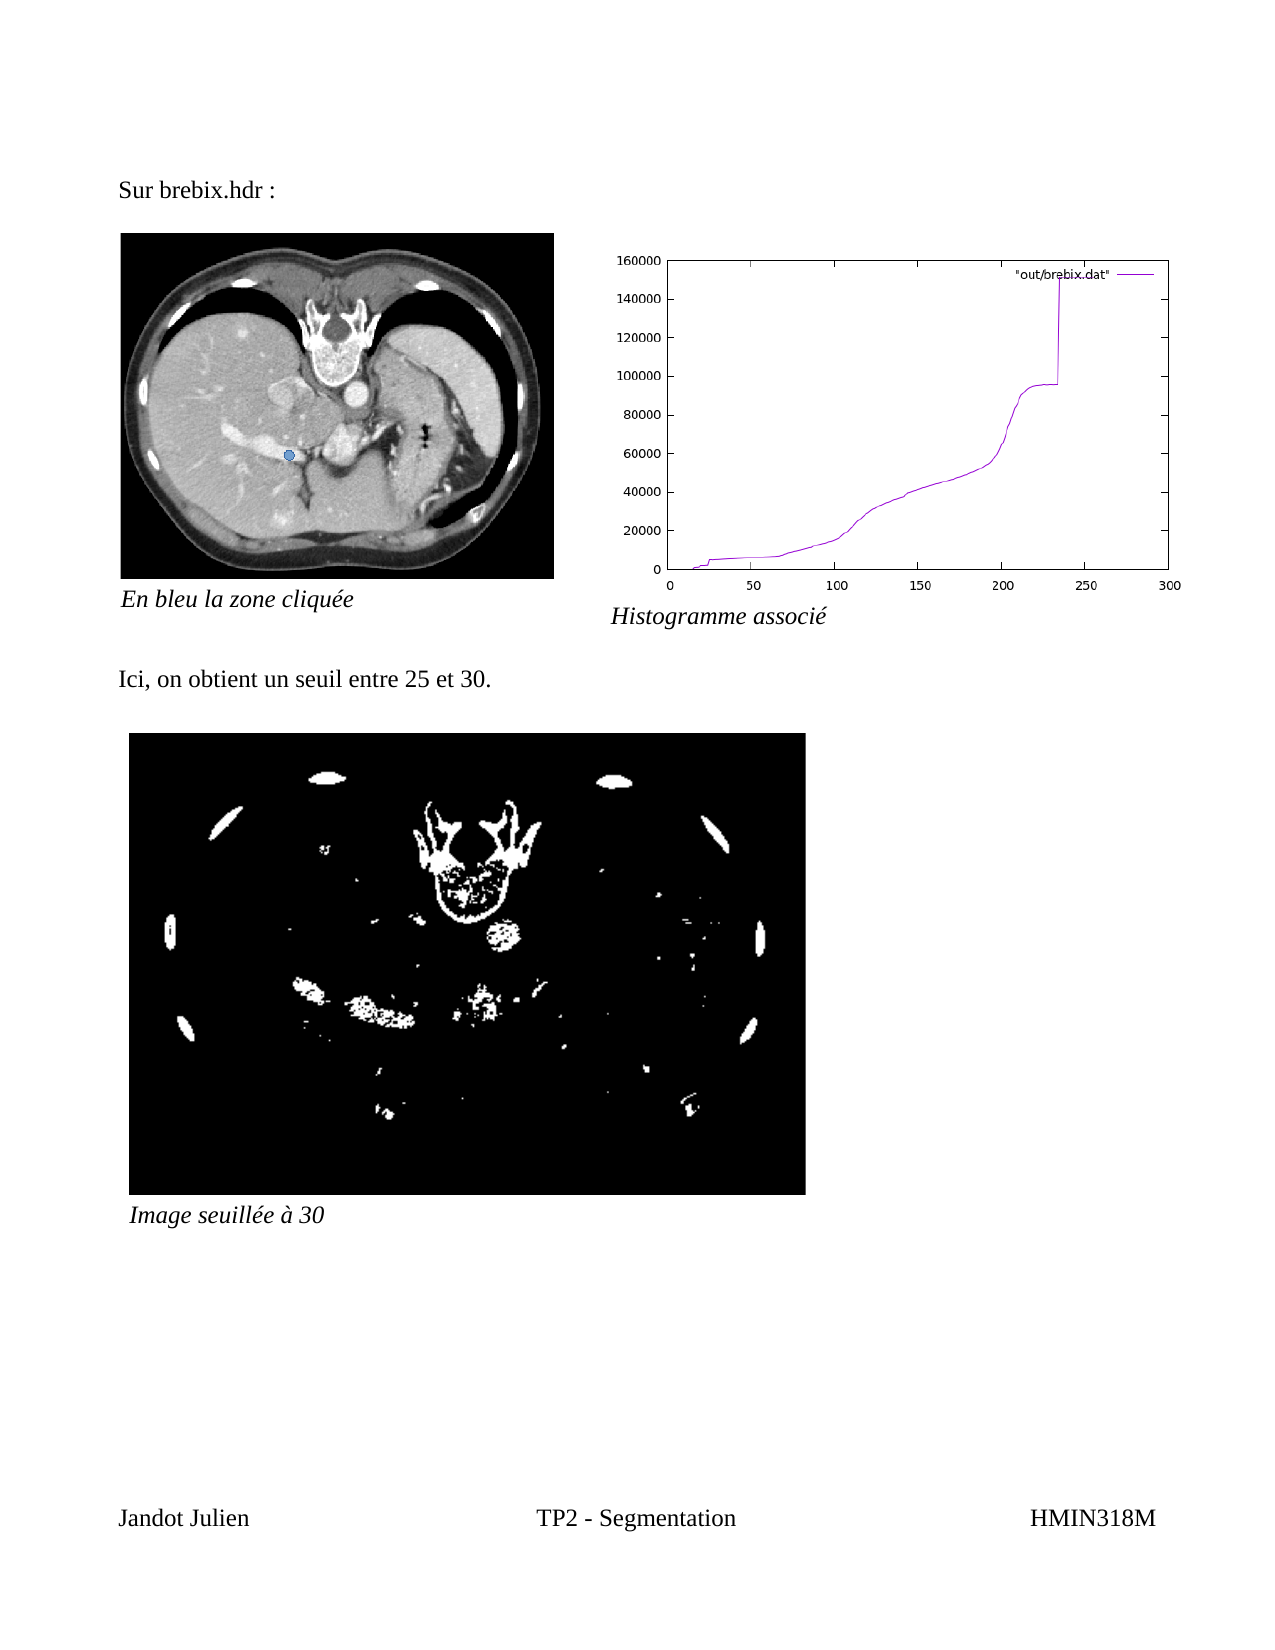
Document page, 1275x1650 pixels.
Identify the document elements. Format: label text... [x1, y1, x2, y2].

picture [129, 733, 806, 1195]
text Histogramme associé [611, 596, 1184, 630]
picture [610, 252, 1185, 596]
picture [120, 233, 554, 579]
text Ici, on obtient un seuil entre 25 et 30. [118, 664, 1157, 693]
text En bleu la zone cliquée [121, 579, 554, 612]
text Image seuillée à 30 [129, 1195, 806, 1229]
text Sur brebix.hdr : [118, 176, 1157, 204]
